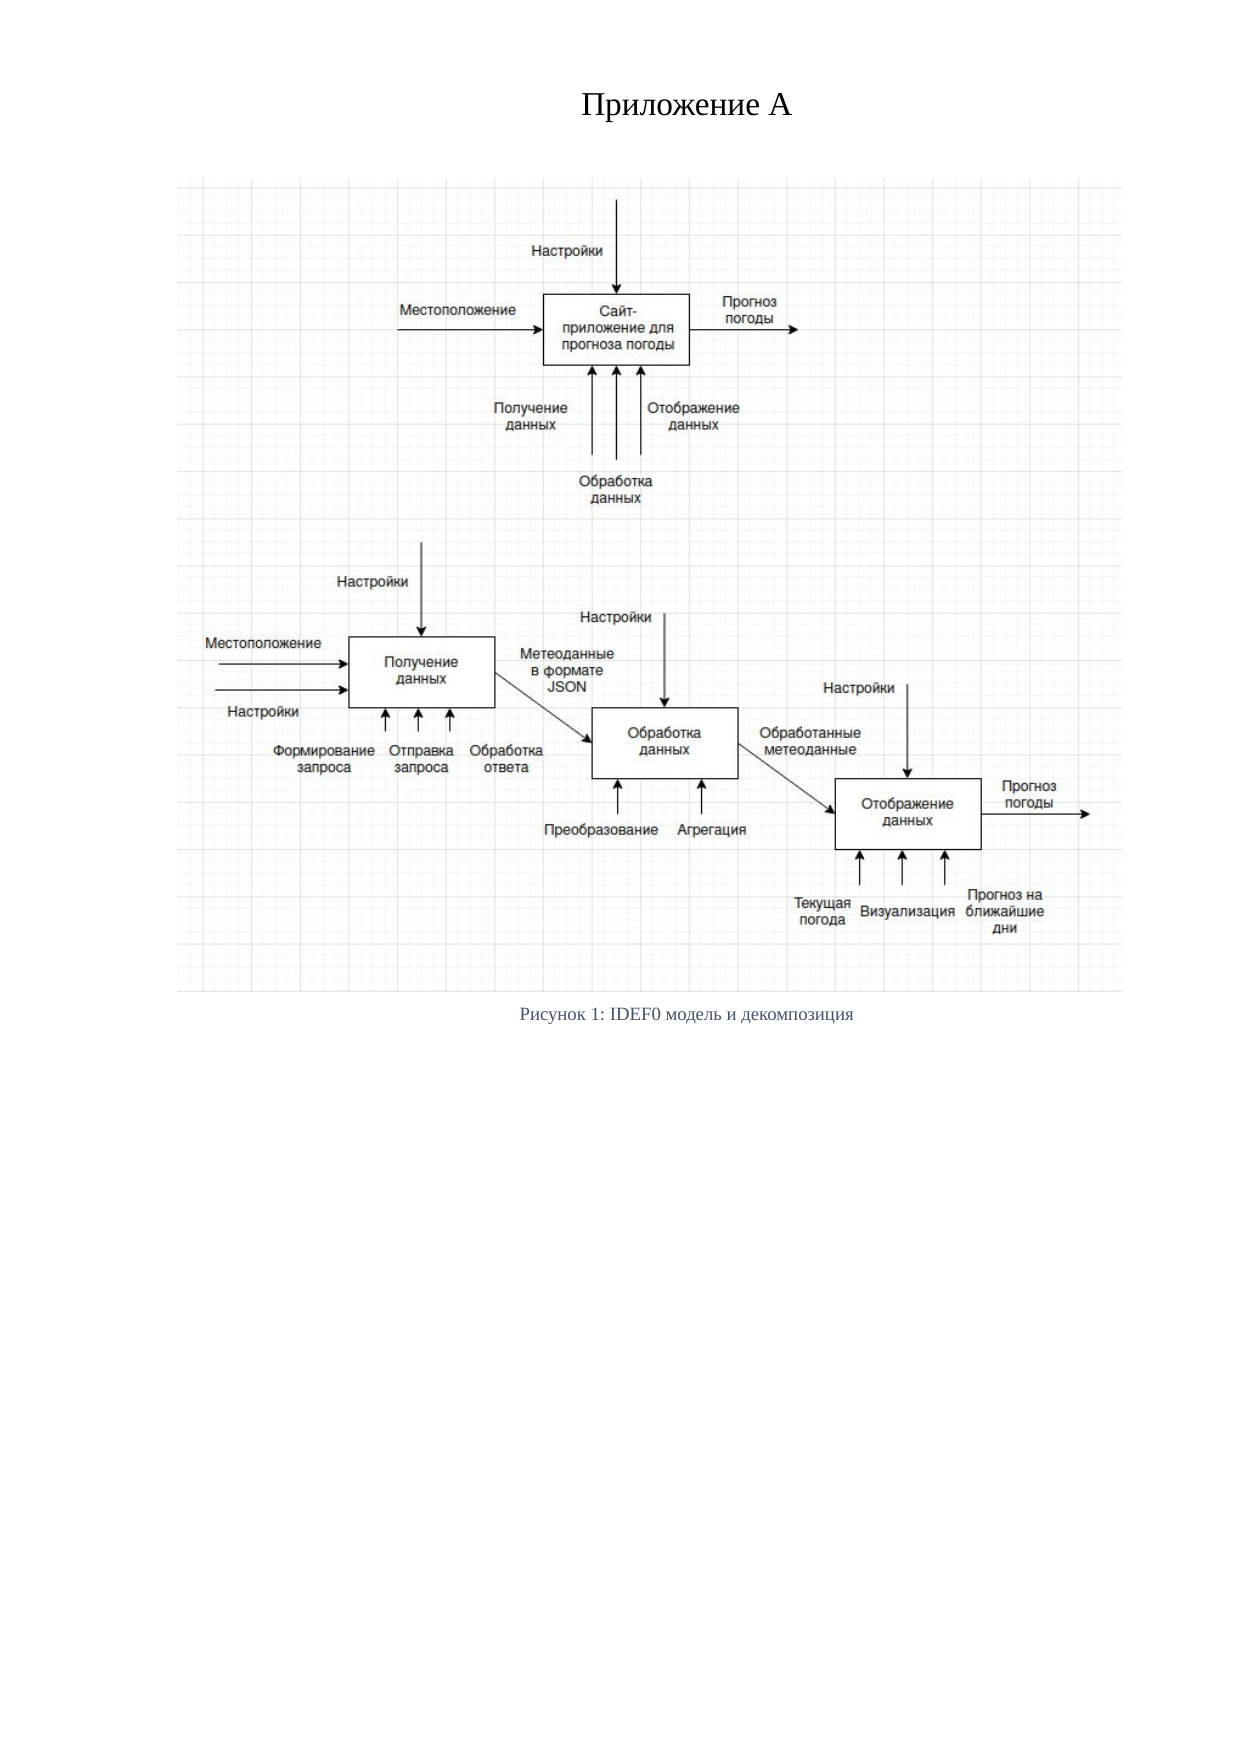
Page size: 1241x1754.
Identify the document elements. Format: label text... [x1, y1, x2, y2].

subtitle Приложение А [177, 84, 1122, 122]
text [177, 1064, 1122, 1742]
text [177, 167, 1122, 178]
text Рисунок 1: IDEF0 модель и декомпозиция [177, 992, 1122, 1025]
